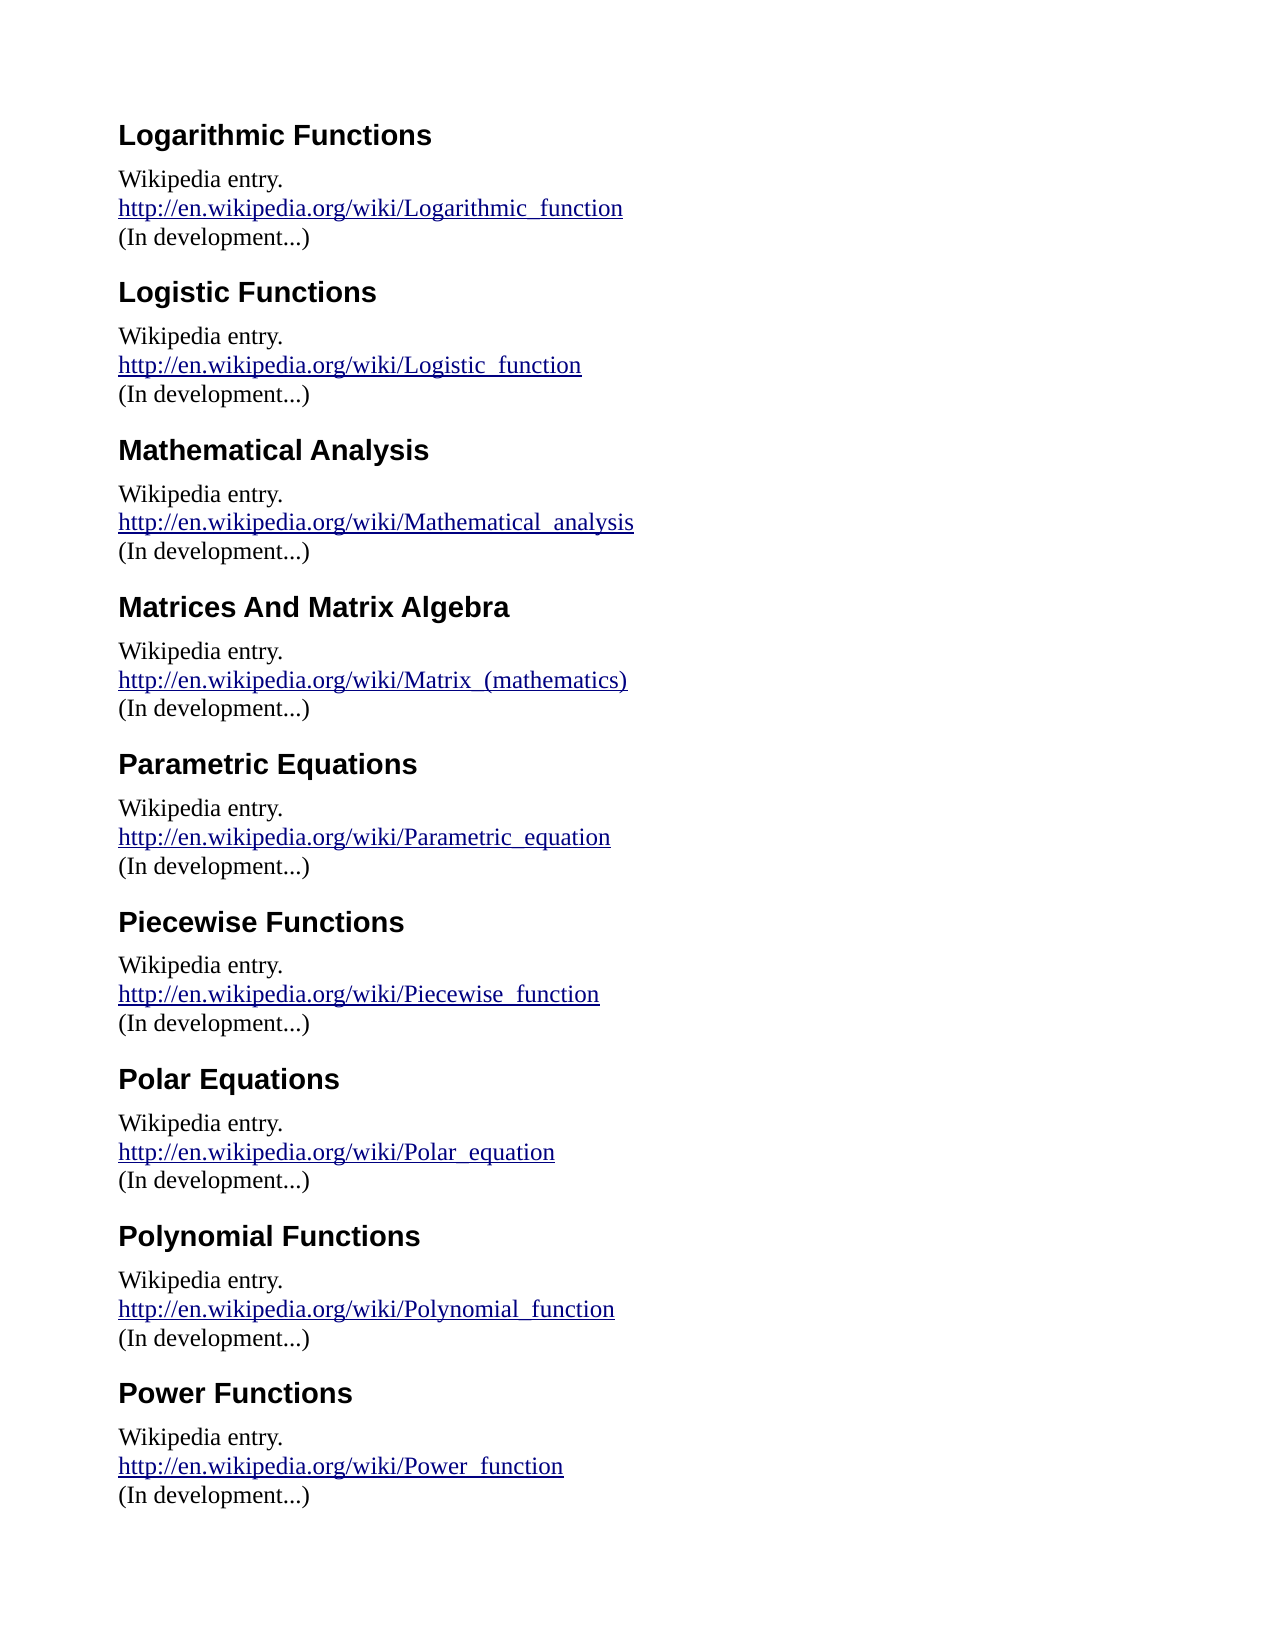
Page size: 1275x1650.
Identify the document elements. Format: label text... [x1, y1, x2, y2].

text http://en.wikipedia.org/wiki/Piecewise_function [118, 979, 1157, 1008]
subtitle Power Functions [118, 1376, 1157, 1410]
text Wikipedia entry. [118, 636, 1157, 665]
text (In development...) [118, 379, 1157, 408]
text (In development...) [118, 693, 1157, 722]
text http://en.wikipedia.org/wiki/Logarithmic_function [118, 193, 1157, 222]
text Wikipedia entry. [118, 1422, 1157, 1451]
text http://en.wikipedia.org/wiki/Polynomial_function [118, 1294, 1157, 1323]
subtitle Mathematical Analysis [118, 433, 1157, 466]
text Wikipedia entry. [118, 479, 1157, 507]
text Wikipedia entry. [118, 793, 1157, 822]
text (In development...) [118, 1165, 1157, 1194]
text Wikipedia entry. [118, 1108, 1157, 1137]
subtitle Polynomial Functions [118, 1219, 1157, 1253]
text http://en.wikipedia.org/wiki/Polar_equation [118, 1137, 1157, 1165]
text Wikipedia entry. [118, 951, 1157, 979]
subtitle Logarithmic Functions [118, 118, 1157, 152]
text (In development...) [118, 851, 1157, 879]
text (In development...) [118, 1323, 1157, 1351]
text http://en.wikipedia.org/wiki/Logistic_function [118, 350, 1157, 379]
text http://en.wikipedia.org/wiki/Matrix_(mathematics) [118, 665, 1157, 693]
subtitle Piecewise Functions [118, 904, 1157, 938]
text (In development...) [118, 536, 1157, 565]
text Wikipedia entry. [118, 164, 1157, 193]
text (In development...) [118, 1480, 1157, 1509]
text (In development...) [118, 222, 1157, 250]
text Wikipedia entry. [118, 321, 1157, 350]
text Wikipedia entry. [118, 1265, 1157, 1294]
text http://en.wikipedia.org/wiki/Power_function [118, 1451, 1157, 1480]
text http://en.wikipedia.org/wiki/Parametric_equation [118, 822, 1157, 851]
subtitle Logistic Functions [118, 275, 1157, 309]
text http://en.wikipedia.org/wiki/Mathematical_analysis [118, 507, 1157, 536]
text (In development...) [118, 1008, 1157, 1037]
subtitle Polar Equations [118, 1062, 1157, 1095]
subtitle Matrices And Matrix Algebra [118, 590, 1157, 623]
subtitle Parametric Equations [118, 747, 1157, 781]
